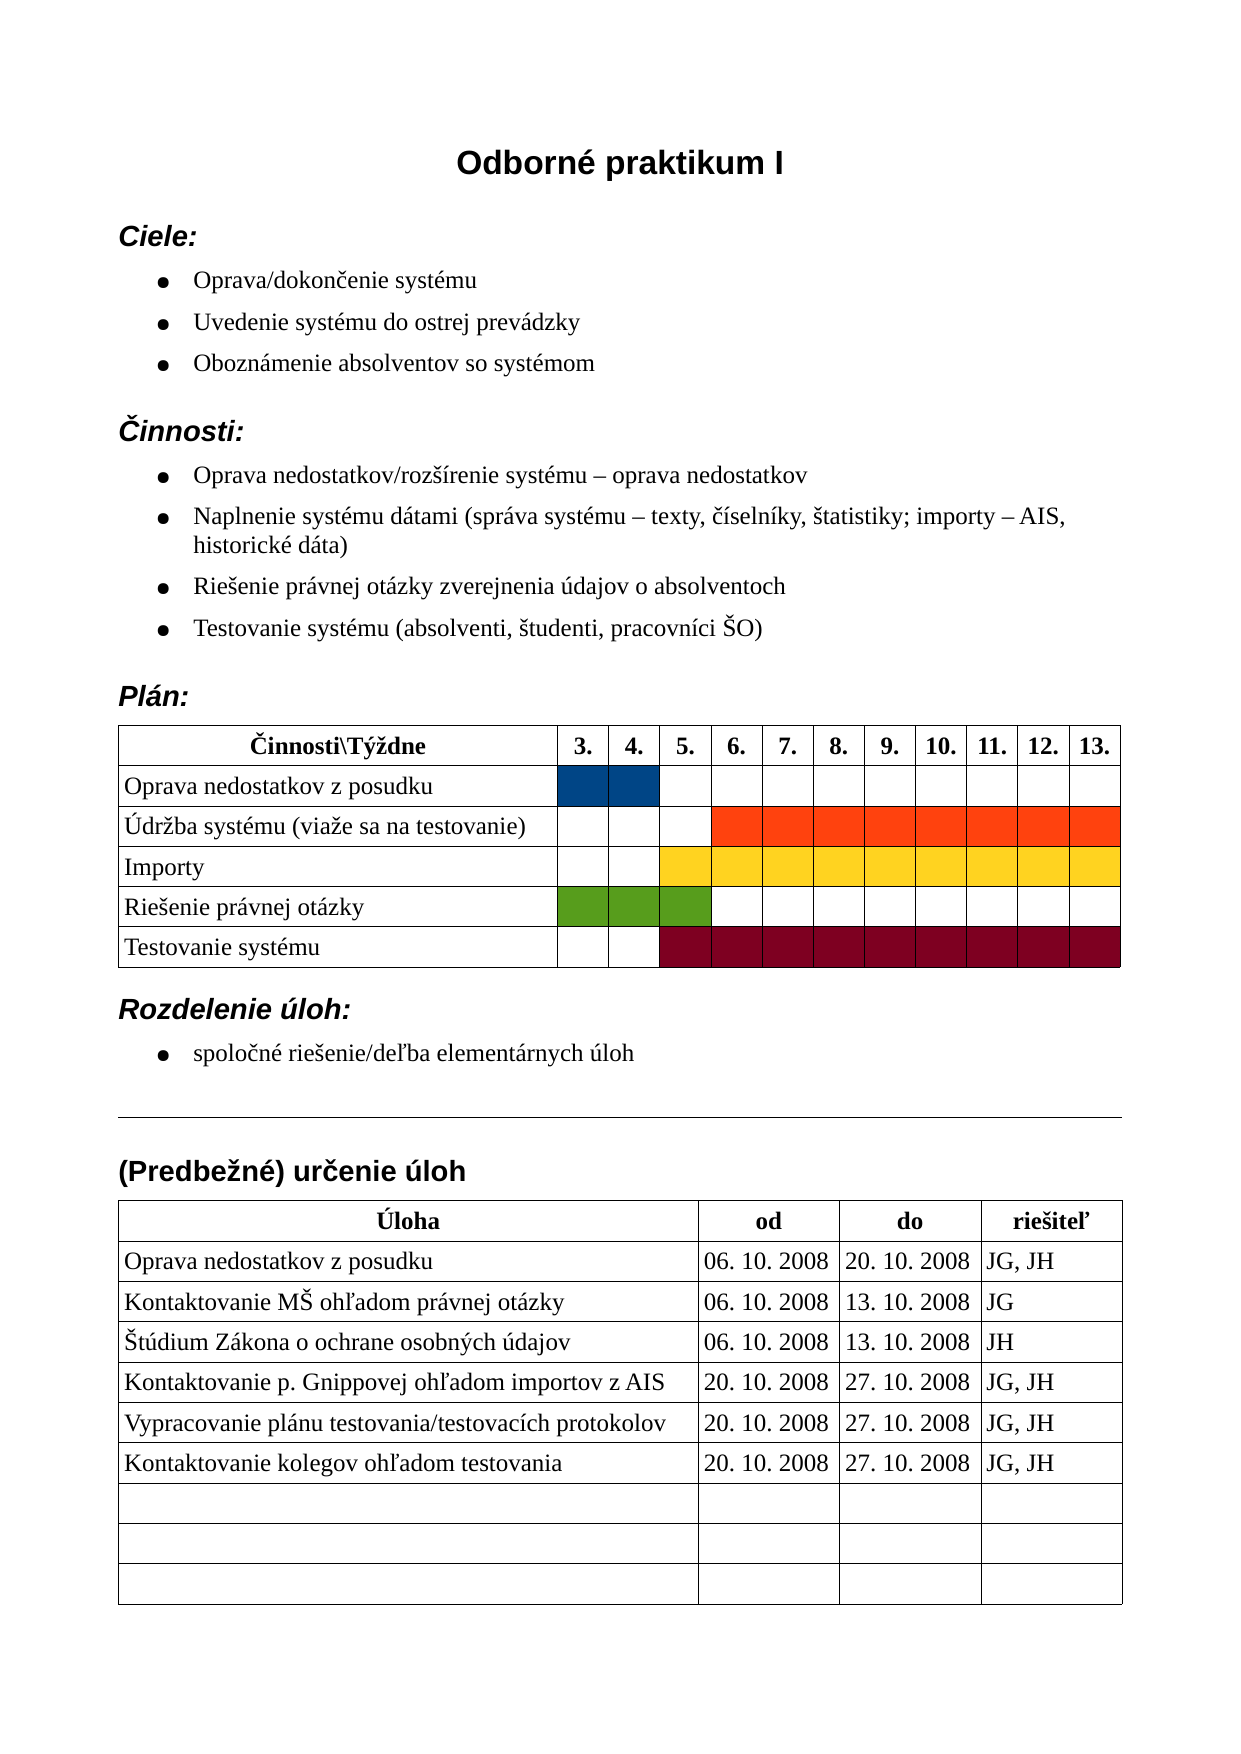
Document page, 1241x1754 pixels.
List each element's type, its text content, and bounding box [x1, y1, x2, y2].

subtitle Ciele: [118, 219, 1122, 253]
table_header 13. [1070, 726, 1120, 765]
table_cell [1018, 927, 1069, 967]
table_cell [840, 1564, 981, 1603]
table_cell 06. 10. 2008 [699, 1282, 839, 1321]
table_cell Importy [119, 847, 557, 886]
table_header Úloha [119, 1201, 698, 1241]
table_cell [814, 807, 864, 846]
table_cell JH [982, 1322, 1122, 1362]
table_cell [916, 887, 966, 926]
table_cell [558, 927, 608, 967]
table_cell [814, 927, 864, 967]
table_cell [840, 1484, 981, 1523]
table_cell [916, 766, 966, 806]
table_header 6. [712, 726, 762, 765]
table_cell Riešenie právnej otázky [119, 887, 557, 926]
table_cell [660, 766, 711, 806]
subtitle Rozdelenie úloh: [118, 992, 1122, 1025]
list Naplnenie systému dátami (správa systému – texty, číselníky, štatistiky; importy – AIS, historické dáta) [156, 501, 1122, 559]
table_header 8. [814, 726, 864, 765]
table_header 5. [660, 726, 711, 765]
table_cell [712, 807, 762, 846]
table_cell [609, 887, 659, 926]
table_cell [814, 887, 864, 926]
table_cell [660, 927, 711, 967]
list Testovanie systému (absolventi, študenti, pracovníci ŠO) [156, 613, 1122, 641]
table_cell [558, 847, 608, 886]
table_cell JG [982, 1282, 1122, 1321]
table_header 7. [763, 726, 813, 765]
table_cell [763, 927, 813, 967]
table_cell [967, 807, 1017, 846]
list Riešenie právnej otázky zverejnenia údajov o absolventoch [156, 571, 1122, 600]
table_cell [660, 887, 711, 926]
table_cell 27. 10. 2008 [840, 1443, 981, 1482]
table_cell [840, 1524, 981, 1563]
table_cell 20. 10. 2008 [699, 1363, 839, 1402]
table_cell [982, 1484, 1122, 1523]
table_cell [763, 887, 813, 926]
table_cell [1070, 887, 1120, 926]
table_cell [763, 847, 813, 886]
table_cell [558, 887, 608, 926]
table_cell [558, 766, 608, 806]
table_cell Kontaktovanie MŠ ohľadom právnej otázky [119, 1282, 698, 1321]
table_cell [1070, 847, 1120, 886]
table_cell JG, JH [982, 1242, 1122, 1281]
list Oboznámenie absolventov so systémom [156, 348, 1122, 377]
table_header riešiteľ [982, 1201, 1122, 1241]
table_cell [763, 807, 813, 846]
subtitle Činnosti: [118, 414, 1122, 448]
table_cell Testovanie systému [119, 927, 557, 967]
table_cell [916, 807, 966, 846]
list Uvedenie systému do ostrej prevádzky [156, 307, 1122, 335]
table_cell [1018, 887, 1069, 926]
table_cell [609, 807, 659, 846]
table_cell [609, 927, 659, 967]
list Oprava nedostatkov/rozšírenie systému – oprava nedostatkov [156, 460, 1122, 489]
table_cell [609, 847, 659, 886]
table_cell 20. 10. 2008 [699, 1403, 839, 1442]
table_cell [1018, 847, 1069, 886]
table_cell [865, 887, 915, 926]
table_cell [119, 1564, 698, 1603]
table_cell [1018, 766, 1069, 806]
table_cell 27. 10. 2008 [840, 1363, 981, 1402]
table_cell [119, 1484, 698, 1523]
table_cell [865, 807, 915, 846]
table_cell [763, 766, 813, 806]
subtitle Odborné praktikum I [118, 143, 1122, 182]
table_cell Vypracovanie plánu testovania/testovacích protokolov [119, 1403, 698, 1442]
table_cell 13. 10. 2008 [840, 1282, 981, 1321]
table_cell [967, 847, 1017, 886]
table_cell [712, 847, 762, 886]
table_header 4. [609, 726, 659, 765]
table_cell [712, 927, 762, 967]
table_cell [814, 847, 864, 886]
table_header Činnosti\Týždne [119, 726, 557, 765]
table_cell Kontaktovanie kolegov ohľadom testovania [119, 1443, 698, 1482]
table_cell [865, 766, 915, 806]
table_cell [712, 887, 762, 926]
table_cell Oprava nedostatkov z posudku [119, 1242, 698, 1281]
table_cell JG, JH [982, 1443, 1122, 1482]
table_cell [982, 1564, 1122, 1603]
table_header do [840, 1201, 981, 1241]
table_cell [699, 1564, 839, 1603]
table_cell Údržba systému (viaže sa na testovanie) [119, 807, 557, 846]
table_cell [660, 807, 711, 846]
table_cell [1070, 927, 1120, 967]
table_cell [558, 807, 608, 846]
list Oprava/dokončenie systému [156, 265, 1122, 294]
table_cell JG, JH [982, 1363, 1122, 1402]
table_header 10. [916, 726, 966, 765]
table_cell [1070, 766, 1120, 806]
table_header 12. [1018, 726, 1069, 765]
table_cell [967, 887, 1017, 926]
table_cell [916, 847, 966, 886]
table_header 9. [865, 726, 915, 765]
table_cell [660, 847, 711, 886]
table_cell [699, 1484, 839, 1523]
table_cell JG, JH [982, 1403, 1122, 1442]
table_cell [967, 766, 1017, 806]
table_cell 27. 10. 2008 [840, 1403, 981, 1442]
table_cell [982, 1524, 1122, 1563]
table_cell [1070, 807, 1120, 846]
table_cell [119, 1524, 698, 1563]
table_cell 06. 10. 2008 [699, 1242, 839, 1281]
table_header 11. [967, 726, 1017, 765]
table_cell [609, 766, 659, 806]
table_cell [967, 927, 1017, 967]
table_cell [865, 927, 915, 967]
table_cell [712, 766, 762, 806]
subtitle (Predbežné) určenie úloh [118, 1154, 1122, 1188]
table_header od [699, 1201, 839, 1241]
table_cell Oprava nedostatkov z posudku [119, 766, 557, 806]
table_cell [814, 766, 864, 806]
table_cell [865, 847, 915, 886]
table_cell 06. 10. 2008 [699, 1322, 839, 1362]
table_header 3. [558, 726, 608, 765]
subtitle Plán: [118, 679, 1122, 712]
table_cell 13. 10. 2008 [840, 1322, 981, 1362]
table_cell [916, 927, 966, 967]
table_cell [1018, 807, 1069, 846]
table_cell [699, 1524, 839, 1563]
table_cell Štúdium Zákona o ochrane osobných údajov [119, 1322, 698, 1362]
table_cell Kontaktovanie p. Gnippovej ohľadom importov z AIS [119, 1363, 698, 1402]
list spoločné riešenie/deľba elementárnych úloh [156, 1038, 1122, 1067]
table_cell 20. 10. 2008 [699, 1443, 839, 1482]
table_cell 20. 10. 2008 [840, 1242, 981, 1281]
